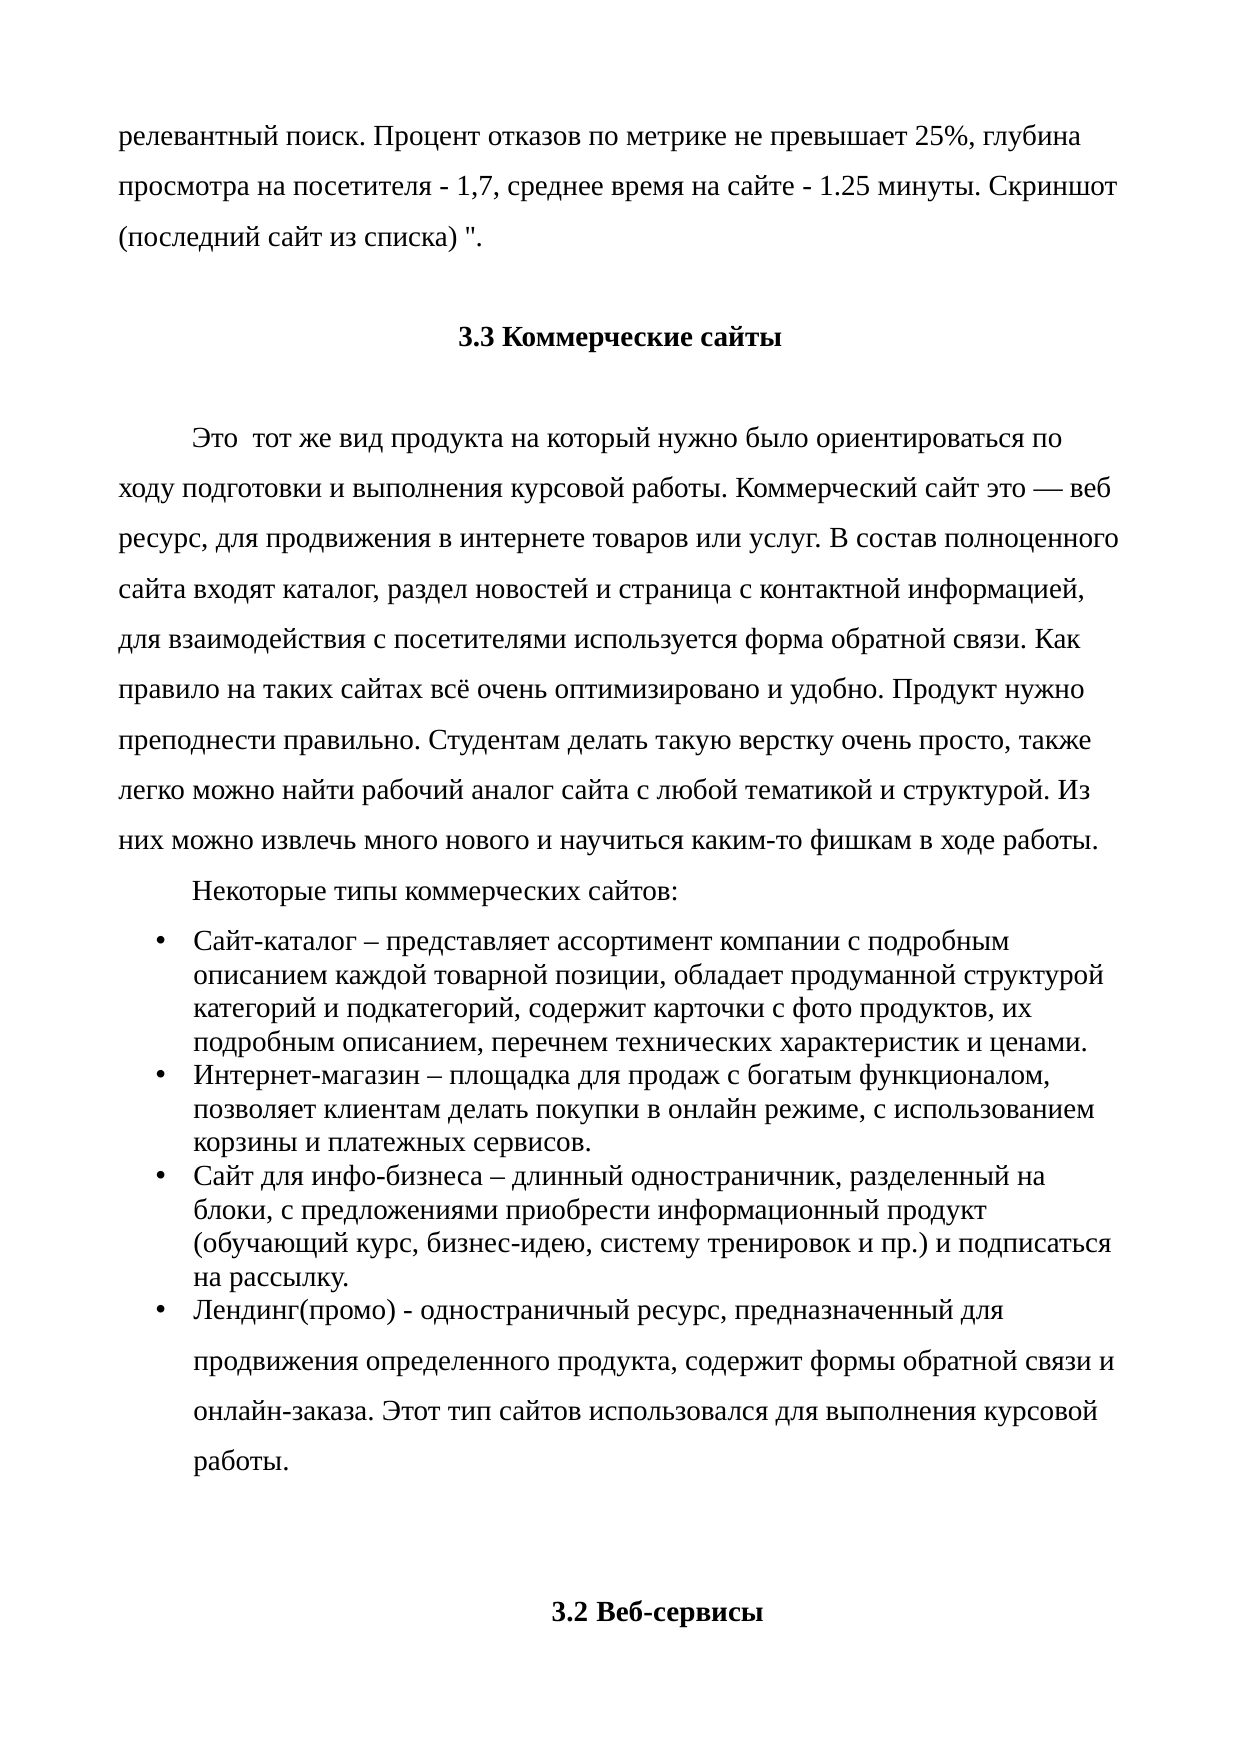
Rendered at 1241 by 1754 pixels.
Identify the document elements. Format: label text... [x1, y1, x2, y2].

list Веб-сервисы [193, 1594, 1122, 1628]
list Интернет-магазин – площадка для продаж с богатым функционалом, позволяет клиентам делать покупки в онлайн режиме, с использованием корзины и платежных сервисов. [156, 1057, 1122, 1158]
text Некоторые типы коммерческих сайтов: [118, 873, 1122, 906]
text 3.3 Коммерческие сайты [118, 319, 1122, 353]
list Лендинг(промо) - одностраничный ресурс, предназначенный для продвижения определенного продукта, содержит формы обратной связи и онлайн-заказа. Этот тип сайтов использовался для выполнения курсовой работы. [156, 1292, 1122, 1477]
list Сайт-каталог – представляет ассортимент компании с подробным описанием каждой товарной позиции, обладает продуманной структурой категорий и подкатегорий, содержит карточки с фото продуктов, их подробным описанием, перечнем технических характеристик и ценами. [156, 923, 1122, 1057]
list Сайт для инфо-бизнеса – длинный одностраничник, разделенный на блоки, с предложениями приобрести информационный продукт (обучающий курс, бизнес-идею, систему тренировок и пр.) и подписаться на рассылку. [156, 1158, 1122, 1292]
text Это тот же вид продукта на который нужно было ориентироваться по ходу подготовки и выполнения курсовой работы. Коммерческий сайт это — веб ресурс, для продвижения в интернете товаров или услуг. В состав полноценного сайта входят каталог, раздел новостей и страница с контактной информацией, для взаимодействия с посетителями используется форма обратной связи. Как правило на таких сайтах всё очень оптимизировано и удобно. Продукт нужно преподнести правильно. Студентам делать такую верстку очень просто, также легко можно найти рабочий аналог сайта с любой тематикой и структурой. Из них можно извлечь много нового и научиться каким-то фишкам в ходе работы. [118, 420, 1122, 856]
text релевантный поиск. Процент отказов по метрике не превышает 25%, глубина просмотра на посетителя - 1,7, среднее время на сайте - 1.25 минуты. Скриншот (последний сайт из списка) ''. [118, 118, 1122, 252]
